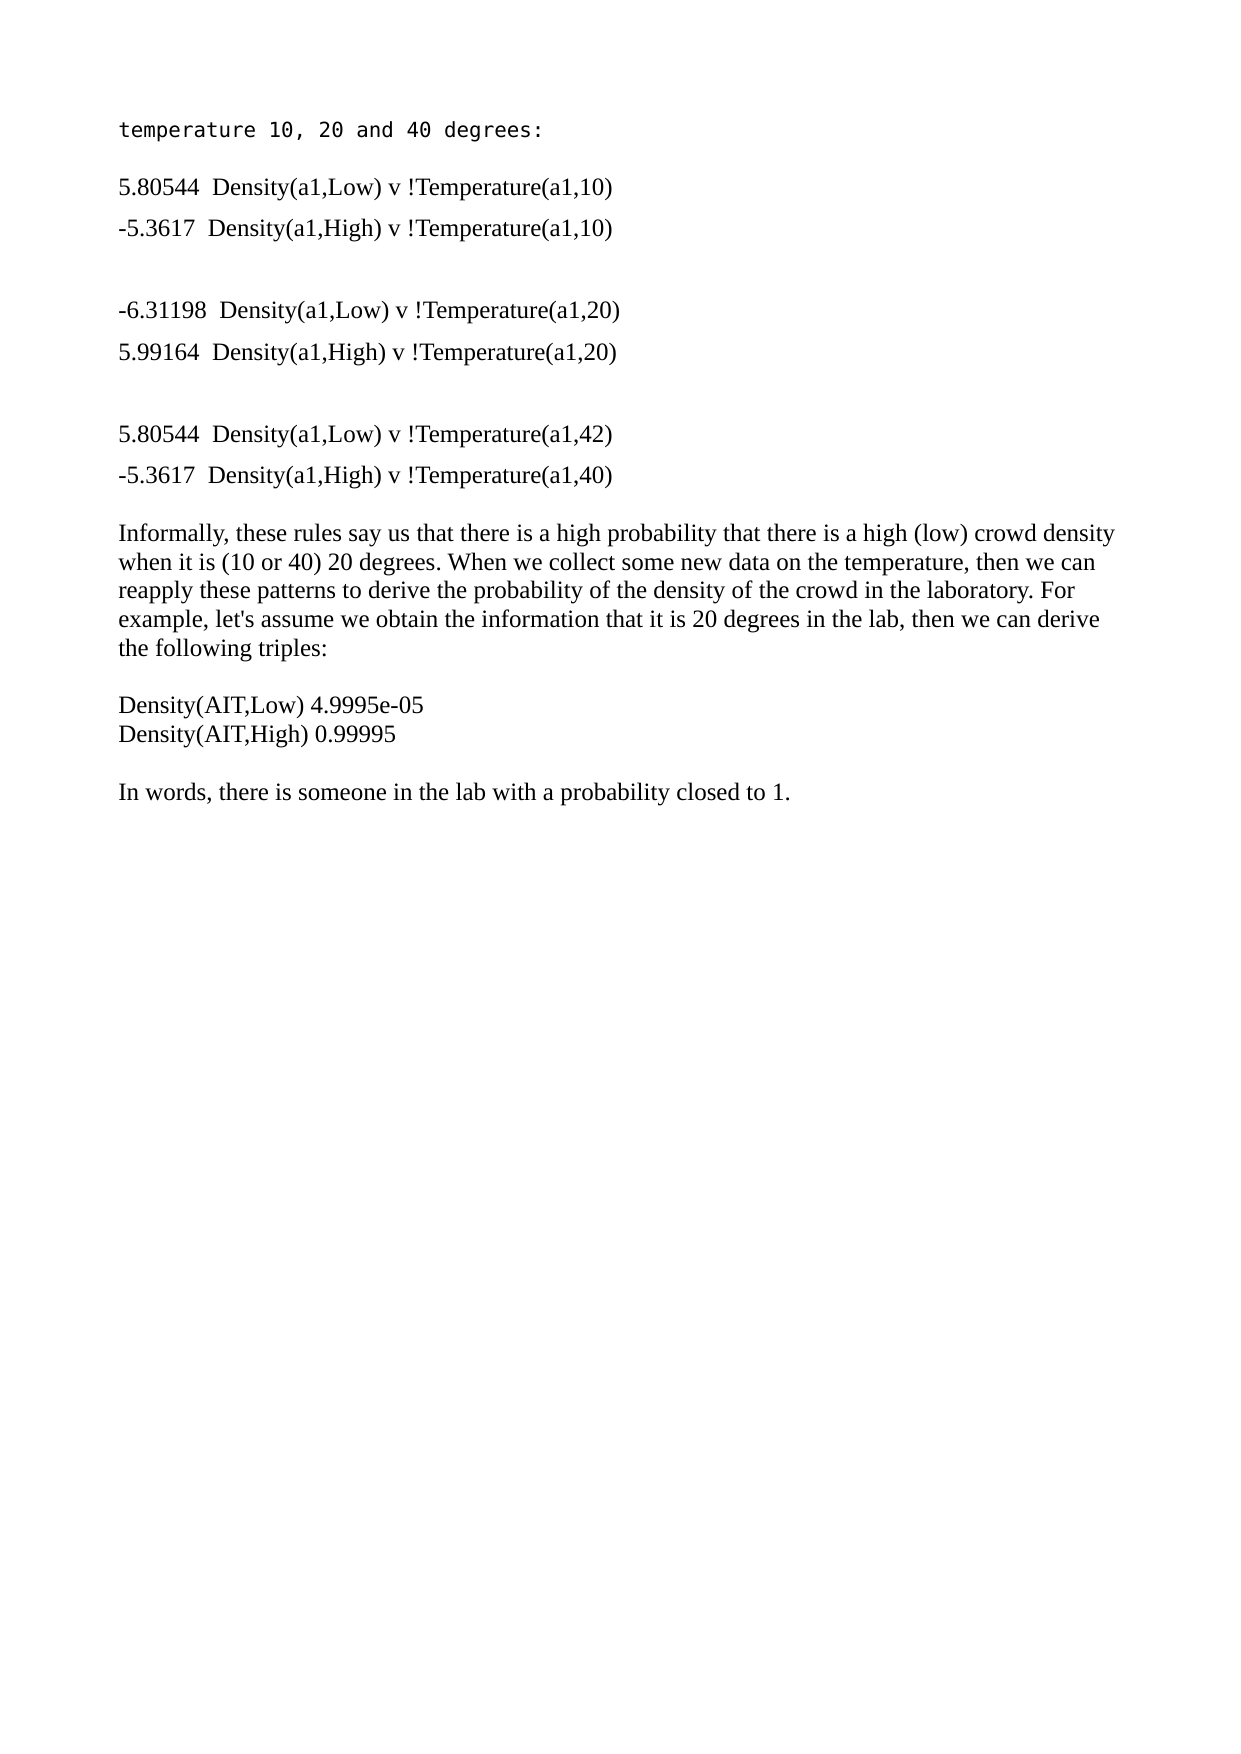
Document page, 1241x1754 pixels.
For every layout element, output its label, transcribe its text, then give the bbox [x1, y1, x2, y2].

text 5.80544 Density(a1,Low) v !Temperature(a1,42) [118, 419, 1122, 448]
text temperature 10, 20 and 40 degrees: [118, 118, 1122, 142]
text -5.3617 Density(a1,High) v !Temperature(a1,40) [118, 461, 1122, 489]
text In words, there is someone in the lab with a probability closed to 1. [118, 777, 1122, 806]
text Density(AIT,High) 0.99995 [118, 719, 1122, 748]
text -6.31198 Density(a1,Low) v !Temperature(a1,20) [118, 296, 1122, 324]
text Density(AIT,Low) 4.9995e-05 [118, 691, 1122, 719]
text -5.3617 Density(a1,High) v !Temperature(a1,10) [118, 213, 1122, 242]
text 5.99164 Density(a1,High) v !Temperature(a1,20) [118, 337, 1122, 366]
text 5.80544 Density(a1,Low) v !Temperature(a1,10) [118, 172, 1122, 201]
text Informally, these rules say us that there is a high probability that there is a high (low) crowd density when it is (10 or 40) 20 degrees. When we collect some new data on the temperature, then we can reapply these patterns to derive the probability of the density of the crowd in the laboratory. For example, let's assume we obtain the information that it is 20 degrees in the lab, then we can derive the following triples: [118, 518, 1122, 662]
